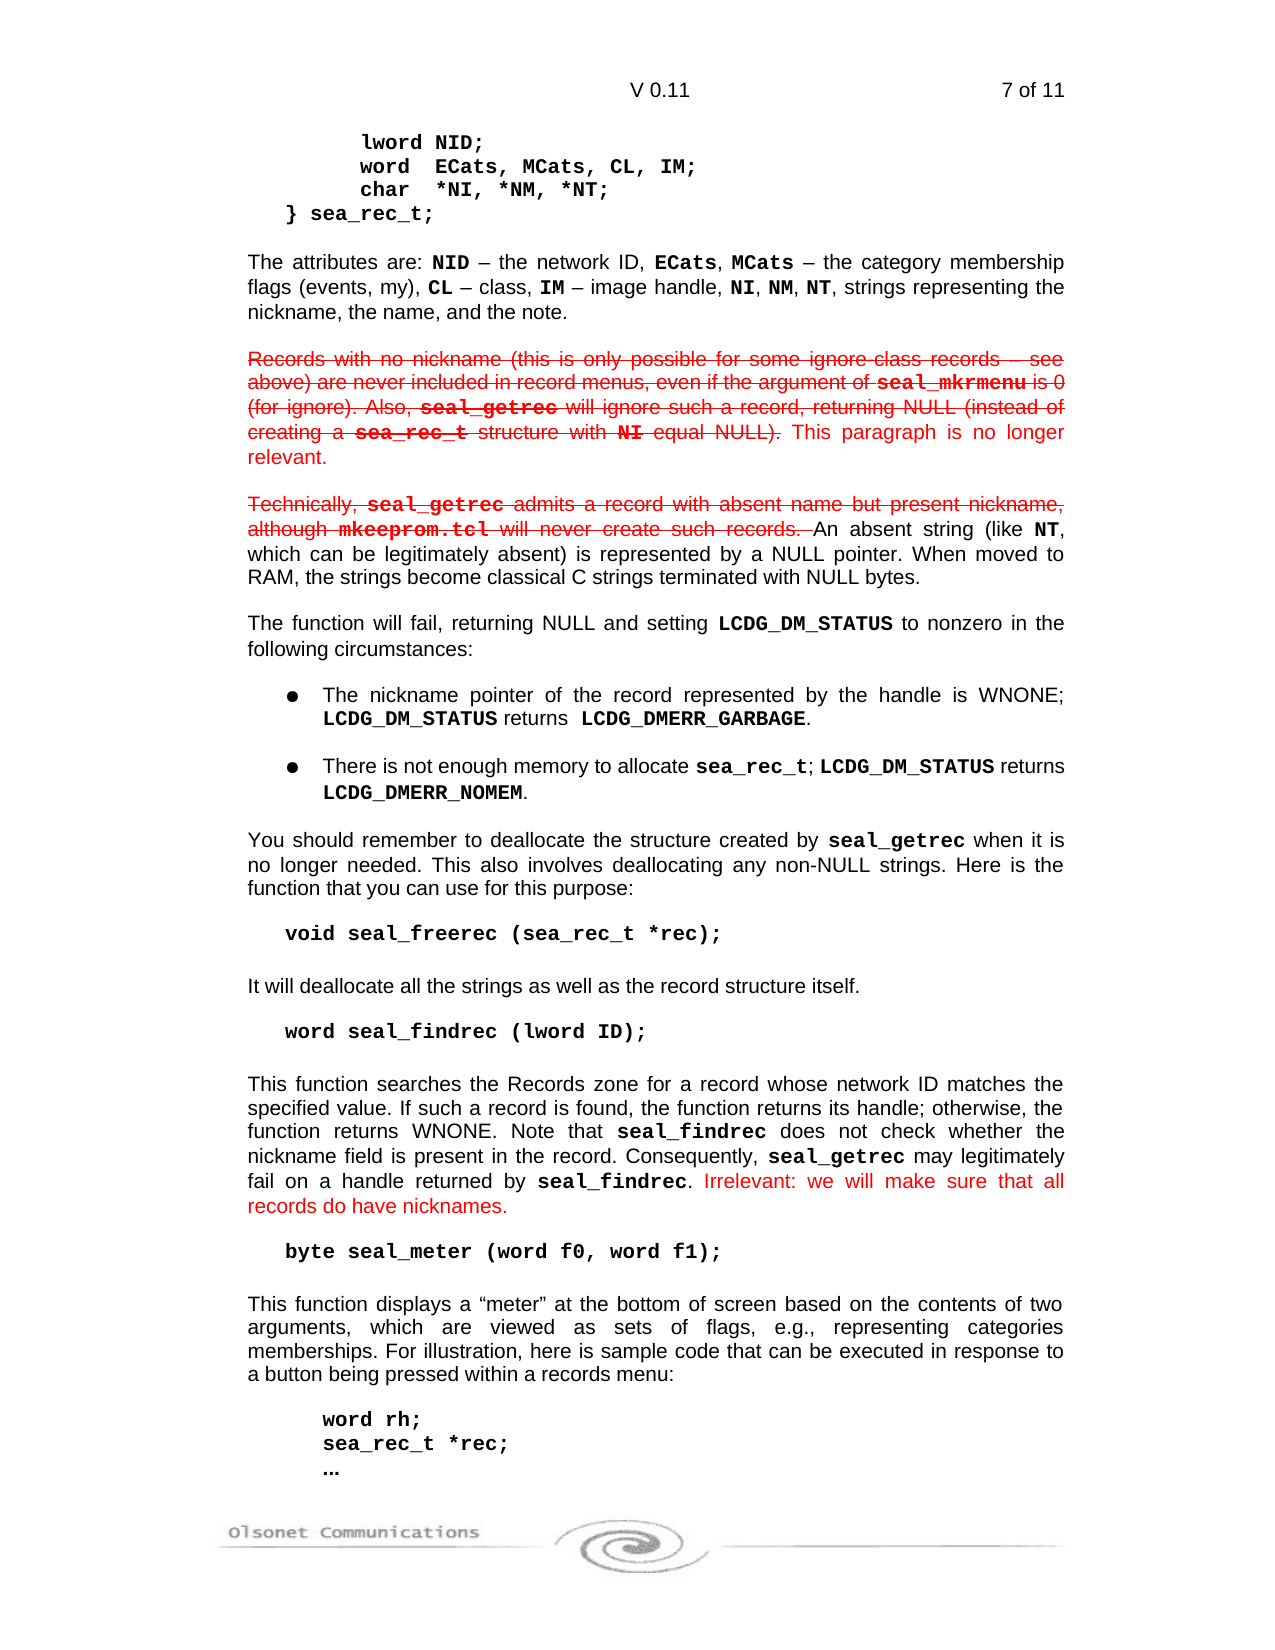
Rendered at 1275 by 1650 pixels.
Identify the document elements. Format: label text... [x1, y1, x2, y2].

list word seal_findrec (lword ID); [247, 1021, 1065, 1045]
text ... [247, 1456, 1065, 1481]
list byte seal_meter (word f0, word f1); [247, 1241, 1065, 1265]
list There is not enough memory to allocate sea_rec_t; LCDG_DM_STATUS returns LCDG_DMERR_NOMEM. [285, 755, 1065, 805]
text word ECats, MCats, CL, IM; [285, 156, 1065, 179]
text } sea_rec_t; [285, 203, 1065, 227]
text Technically, seal_getrec admits a record with absent name but present nickname, although mkeeprom.tcl will never create such records. An absent string (like NT, which can be legitimately absent) is represented by a NULL pointer. When moved to RAM, the strings become classical C strings terminated with NULL bytes. [247, 492, 1065, 589]
text You should remember to deallocate the structure created by seal_getrec when it is no longer needed. This also involves deallocating any non-NULL strings. Here is the function that you can use for this purpose: [247, 828, 1065, 900]
text This function displays a “meter” at the bottom of screen based on the contents of two arguments, which are viewed as sets of flags, e.g., representing categories memberships. For illustration, here is sample code that can be executed in response to a button being pressed within a records menu: [247, 1293, 1065, 1386]
text word rh; [247, 1409, 1065, 1432]
text lword NID; [285, 132, 1065, 156]
text char *NI, *NM, *NT; [285, 179, 1065, 203]
picture [210, 1504, 1065, 1596]
text The function will fail, returning NULL and setting LCDG_DM_STATUS to nonzero in the following circumstances: [247, 612, 1065, 660]
text sea_rec_t *rec; [247, 1432, 1065, 1456]
text Records with no nickname (this is only possible for some ignore-class records – see above) are never included in record menus, even if the argument of seal_mkrmenu is 0 (for ignore). Also, seal_getrec will ignore such a record, returning NULL (instead of creating a sea_rec_t structure with NI equal NULL). This paragraph is no longer relevant. [247, 347, 1065, 383]
text Records with no nickname (this is only possible for some ignore-class records – see above) are never included in record menus, even if the argument of seal_mkrmenu is 0 (for ignore). Also, seal_getrec will ignore such a record, returning NULL (instead of creating a sea_rec_t structure with NI equal NULL). This paragraph is no longer relevant. [247, 409, 1065, 469]
text Records with no nickname (this is only possible for some ignore-class records – see above) are never included in record menus, even if the argument of seal_mkrmenu is 0 (for ignore). Also, seal_getrec will ignore such a record, returning NULL (instead of creating a sea_rec_t structure with NI equal NULL). This paragraph is no longer relevant. [247, 384, 1065, 408]
text It will deallocate all the strings as well as the record structure itself. [247, 975, 1065, 998]
list The nickname pointer of the record represented by the handle is WNONE; LCDG_DM_STATUS returns LCDG_DMERR_GARBAGE. [285, 683, 1065, 732]
text This function searches the Records zone for a record whose network ID matches the specified value. If such a record is found, the function returns its handle; otherwise, the function returns WNONE. Note that seal_findrec does not check whether the nickname field is present in the record. Consequently, seal_getrec may legitimately fail on a handle returned by seal_findrec. Irrelevant: we will make sure that all records do have nicknames. [247, 1073, 1065, 1218]
text The attributes are: NID – the network ID, ECats, MCats – the category membership flags (events, my), CL – class, IM – image handle, NI, NM, NT, strings representing the nickname, the name, and the note. [247, 250, 1065, 324]
list void seal_freerec (sea_rec_t *rec); [247, 923, 1065, 947]
